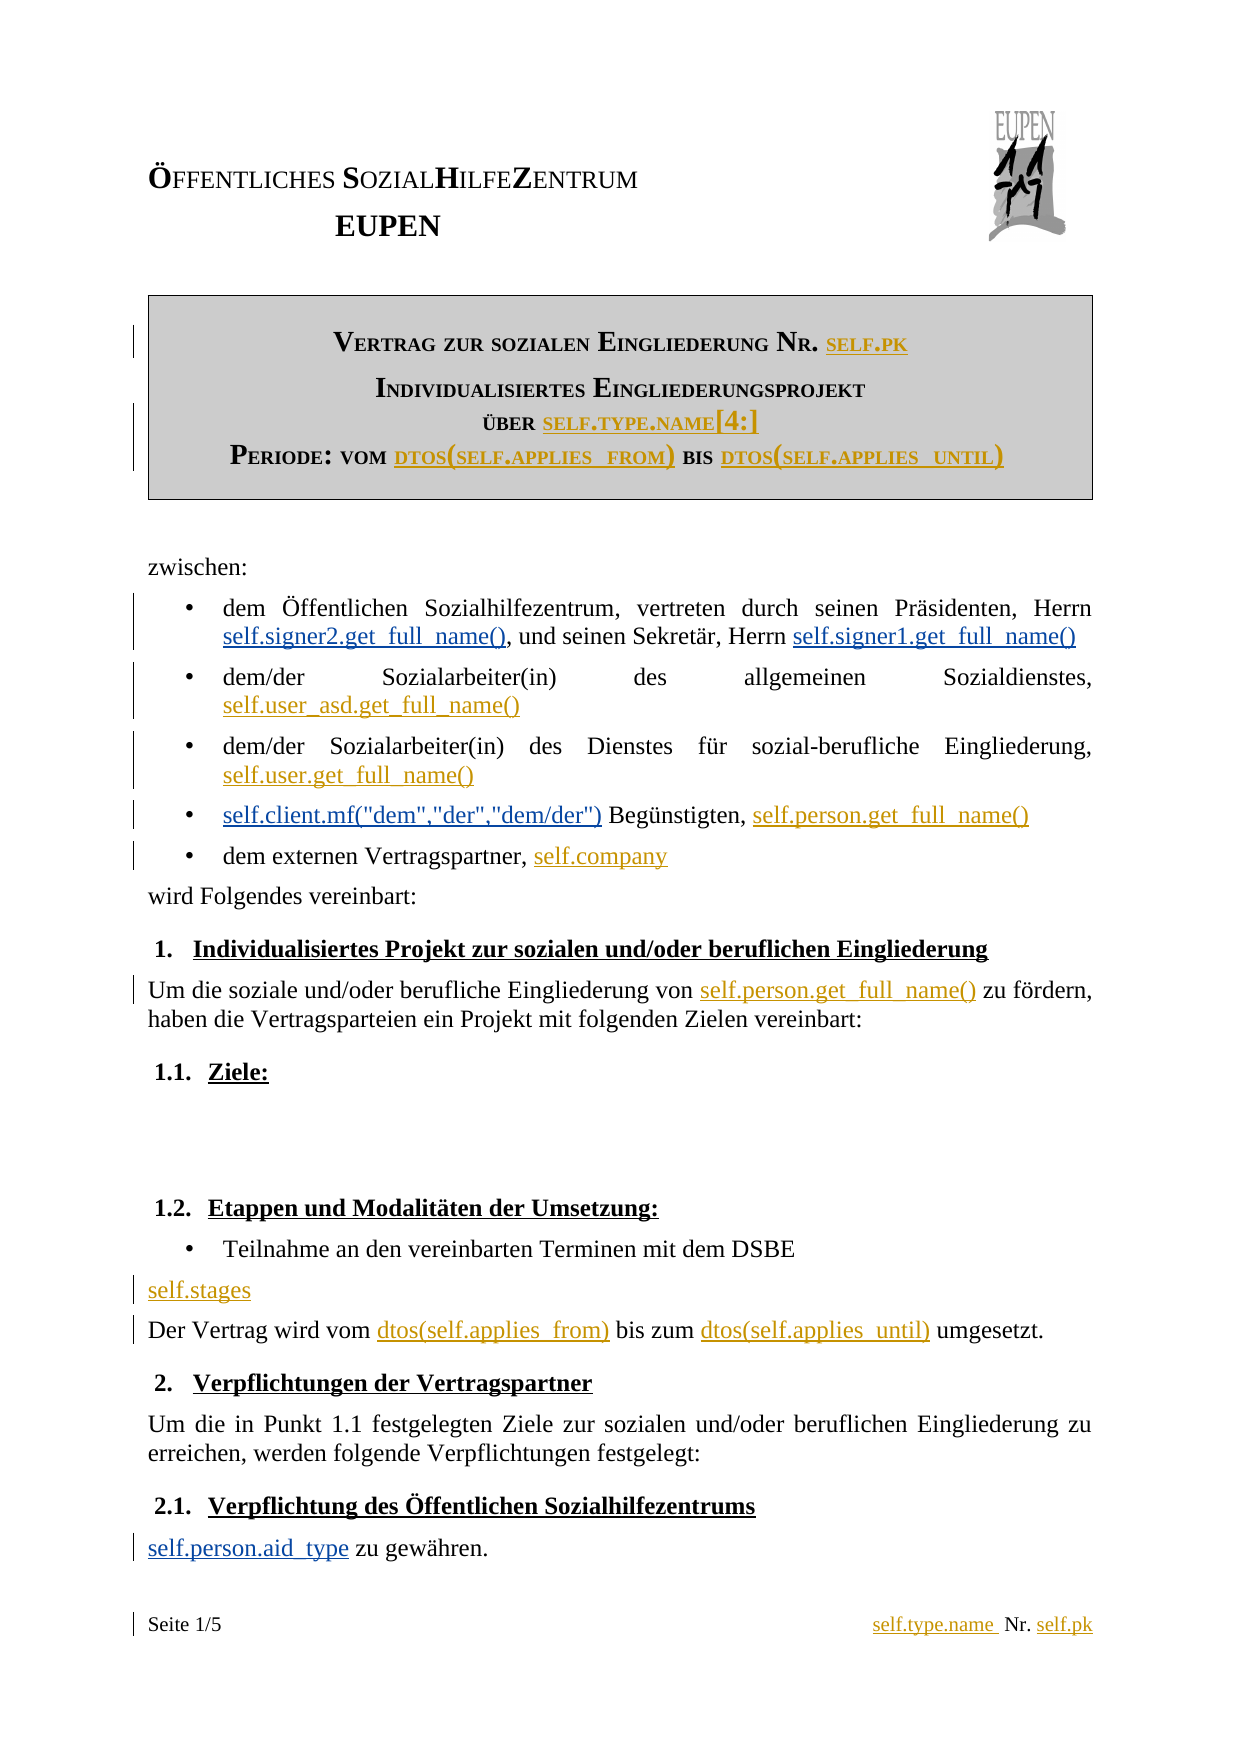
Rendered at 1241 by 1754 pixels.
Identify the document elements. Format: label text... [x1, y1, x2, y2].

list self.client.mf("dem","der","dem/der") Begünstigten, self.person.get_full_name() [185, 800, 1093, 829]
list dem externen Vertragspartner, self.company [185, 841, 1093, 870]
text ÖFFENTLICHES SOZIALHILFEZENTRUM [148, 159, 988, 195]
list dem Öffentlichen Sozialhilfezentrum, vertreten durch seinen Präsidenten, Herrn self.signer2.get_full_name(), und seinen Sekretär, Herrn self.signer1.get_full_name() [185, 593, 1093, 650]
list dem/der Sozialarbeiter(in) des allgemeinen Sozialdienstes, self.user_asd.get_full_name() [185, 662, 1093, 719]
text Um die soziale und/oder berufliche Eingliederung von self.person.get_full_name() zu fördern, haben die Vertragsparteien ein Projekt mit folgenden Zielen vereinbart: [148, 975, 1093, 1032]
subtitle Verpflichtungen der Vertragspartner [148, 1368, 1093, 1396]
text Individualisiertes Eingliederungsprojekt über self.type.name[4:] Periode: vom dtos(self.applies_from) bis dtos(self.applies_until) [149, 367, 1092, 471]
title Teilnahme an den vereinbarten Terminen mit dem DSBE [185, 1234, 1093, 1263]
text Vertrag zur sozialen Eingliederung Nr. self.pk [149, 321, 1092, 358]
subtitle Verpflichtung des Öffentlichen Sozialhilfezentrums [148, 1491, 1093, 1520]
subtitle Etappen und Modalitäten der Umsetzung: [148, 1193, 1093, 1222]
text Um die in Punkt 1.1 festgelegten Ziele zur sozialen und/oder beruflichen Eingliederung zu erreichen, werden folgende Verpflichtungen festgelegt: [148, 1409, 1093, 1466]
picture [988, 111, 1067, 242]
subtitle Individualisiertes Projekt zur sozialen und/oder beruflichen Eingliederung [148, 934, 1093, 963]
list dem/der Sozialarbeiter(in) des Dienstes für sozial-berufliche Eingliederung, self.user.get_full_name() [185, 731, 1093, 789]
subtitle Ziele: [148, 1057, 1093, 1086]
text EUPEN [148, 207, 1107, 243]
text Der Vertrag wird vom dtos(self.applies_from) bis zum dtos(self.applies_until) umgesetzt. [148, 1315, 1093, 1344]
text [1067, 159, 1093, 195]
text zwischen: [148, 552, 1093, 581]
text wird Folgendes vereinbart: [148, 881, 1093, 910]
text self.stages [148, 1275, 1093, 1303]
text self.person.aid_type zu gewähren. [148, 1533, 1093, 1561]
